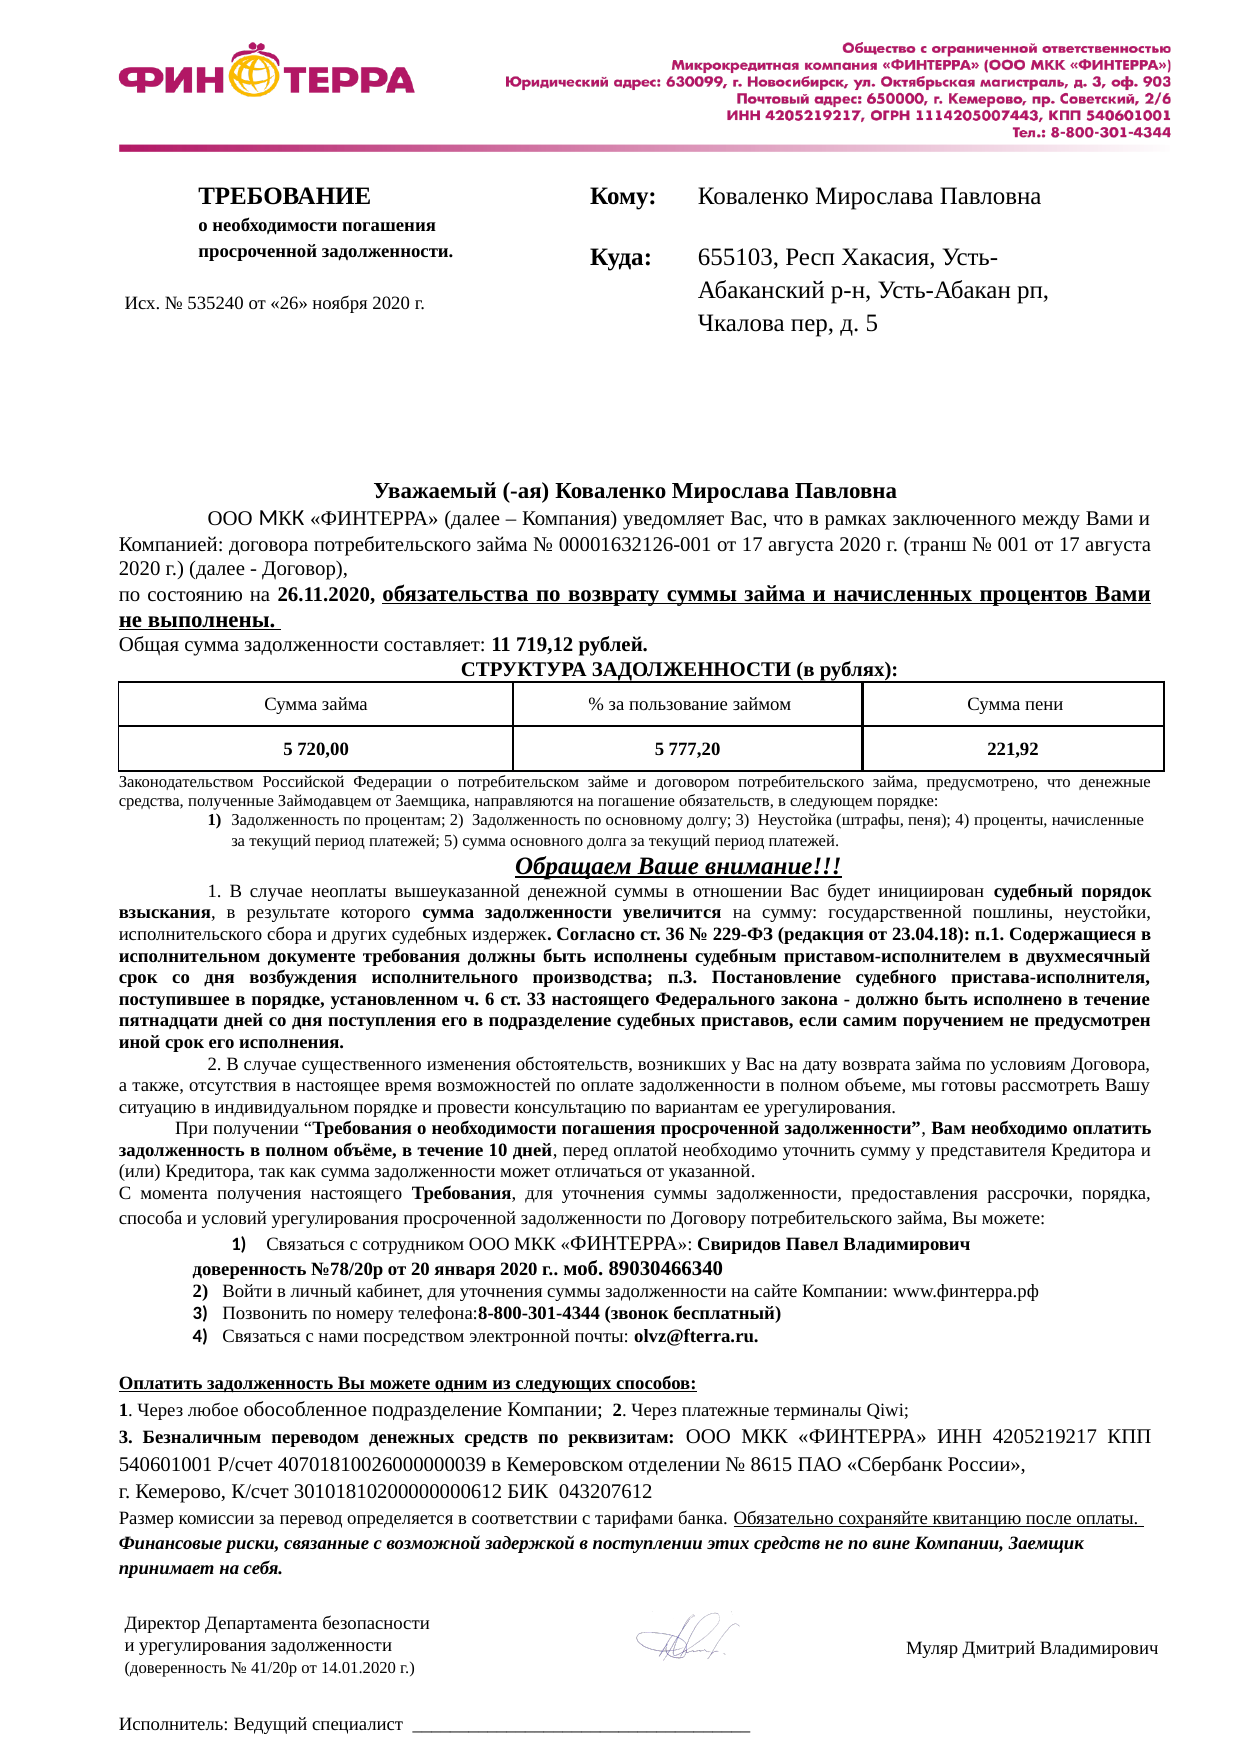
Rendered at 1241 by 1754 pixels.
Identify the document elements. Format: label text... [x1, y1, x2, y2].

table_header ТРЕБОВАНИЕ о необходимости погашения просроченной задолженности. Исх. № 535240 от «26» ноября 2020 г. [119, 175, 584, 398]
text доверенность №78/20р от 20 января 2020 г.. моб. 89030466340 [192, 1256, 1152, 1279]
text Обращаем Ваше внимание!!! [118, 851, 1152, 880]
text Размер комиссии за перевод определяется в соответствии с тарифами банка. Обязательно сохраняйте квитанцию после оплаты. Финансовые риски, связанные с возможной задержкой в поступлении этих средств не по вине Компании, Заемщик принимает на себя. [118, 1507, 1152, 1578]
table_cell 655103, Респ Хакасия, Усть-Абаканский р-н, Усть-Абакан рп, Чкалова пер, д. 5 [692, 236, 1116, 398]
list Связаться с нами посредством электронной почты: olvz@fterra.ru. [192, 1324, 1152, 1347]
text СТРУКТУРА ЗАДОЛЖЕННОСТИ (в рублях): [118, 656, 1152, 681]
table_header Муляр Дмитрий Владимирович [807, 1606, 1164, 1688]
text 2. В случае существенного изменения обстоятельств, возникших у Вас на дату возврата займа по условиям Договора, а также, отсутствия в настоящее время возможностей по оплате задолженности в полном объеме, мы готовы рассмотреть Вашу ситуацию в индивидуальном порядке и провести консультацию по вариантам ее урегулирования. [118, 1052, 1152, 1117]
table_header [1116, 175, 1169, 398]
table_cell Куда: [584, 236, 692, 398]
text С момента получения настоящего Требования, для уточнения суммы задолженности, предоставления рассрочки, порядка, способа и условий урегулирования просроченной задолженности по Договору потребительского займа, Вы можете: [118, 1182, 1152, 1228]
list Позвонить по номеру телефона:8-800-301-4344 (звонок бесплатный) [192, 1301, 1152, 1324]
text Общая сумма задолженности составляет: 11 719,12 рублей. [118, 632, 1152, 656]
picture [635, 1611, 742, 1662]
table_header Сумма займа [119, 683, 512, 725]
list Войти в личный кабинет, для уточнения суммы задолженности на сайте Компании: www.финтерра.рф [163, 1279, 1152, 1301]
list Связаться с сотрудником ООО МКК «ФИНТЕРРА»: Свиридов Павел Владимирович [193, 1231, 1152, 1256]
picture [118, 42, 1171, 152]
text При получении “Требования о необходимости погашения просроченной задолженности”, Вам необходимо оплатить задолженность в полном объёме, в течение 10 дней, перед оплатой необходимо уточнить сумму у представителя Кредитора и (или) Кредитора, так как сумма задолженности может отличаться от указанной. [118, 1117, 1152, 1182]
table_header % за пользование займом [514, 683, 861, 725]
table_header Сумма пени [864, 683, 1163, 725]
text Законодательством Российской Федерации о потребительском займе и договором потребительского займа, предусмотрено, что денежные средства, полученные Займодавцем от Заемщика, направляются на погашение обязательств, в следующем порядке: [118, 772, 1152, 810]
text по состоянию на 26.11.2020, обязательства по возврату суммы займа и начисленных процентов Вами не выполнены. [118, 580, 1152, 632]
text 1. В случае неоплаты вышеуказанной денежной суммы в отношении Вас будет инициирован судебный порядок взыскания, в результате которого сумма задолженности увеличится на сумму: государственной пошлины, неустойки, исполнительского сбора и других судебных издержек. Согласно ст. 36 № 229-ФЗ (редакция от 23.04.18): п.1. Содержащиеся в исполнительном документе требования должны быть исполнены судебным приставом-исполнителем в двухмесячный срок со дня возбуждения исполнительного производства; п.3. Постановление судебного пристава-исполнителя, поступившее в порядке, установленном ч. 6 ст. 33 настоящего Федерального закона - должно быть исполнено в течение пятнадцати дней со дня поступления его в подразделение судебных приставов, если самим поручением не предусмотрен иной срок его исполнения. [118, 880, 1152, 1052]
text Уважаемый (-ая) Коваленко Мирослава Павловна [118, 477, 1152, 503]
table_cell 221,92 [864, 727, 1163, 769]
text ООО МКК «ФИНТЕРРА» (далее – Компания) уведомляет Вас, что в рамках заключенного между Вами и Компанией: договора потребительского займа № 00001632126-001 от 17 августа 2020 г. (транш № 001 от 17 августа 2020 г.) (далее - Договор), [118, 503, 1152, 580]
table_cell 5 777,20 [514, 727, 861, 769]
table_header Кому: [584, 175, 692, 236]
table_cell 5 720,00 [119, 727, 512, 769]
table_header Директор Департамента безопасности и урегулирования задолженности (доверенность № 41/20р от 14.01.2020 г.) [119, 1606, 570, 1688]
text Оплатить задолженность Вы можете одним из следующих способов: [118, 1372, 1152, 1393]
table_header Коваленко Мирослава Павловна [692, 175, 1116, 236]
text 3. Безналичным переводом денежных средств по реквизитам: ООО МКК «ФИНТЕРРА» ИНН 4205219217 КПП 540601001 Р/счет 40701810026000000039 в Кемеровском отделении № 8615 ПАО «Сбербанк России», [118, 1424, 1152, 1476]
list Задолженность по процентам; 2) Задолженность по основному долгу; 3) Неустойка (штрафы, пеня); 4) проценты, начисленные за текущий период платежей; 5) сумма основного долга за текущий период платежей. [207, 810, 1152, 850]
text Исполнитель: Ведущий специалист ____________________________________ [118, 1713, 1152, 1735]
table_header [570, 1606, 807, 1688]
text 1. Через любое обособленное подразделение Компании; 2. Через платежные терминалы Qiwi; [118, 1397, 1152, 1421]
text г. Кемерово, К/счет 30101810200000000612 БИК 043207612 [118, 1479, 1152, 1503]
